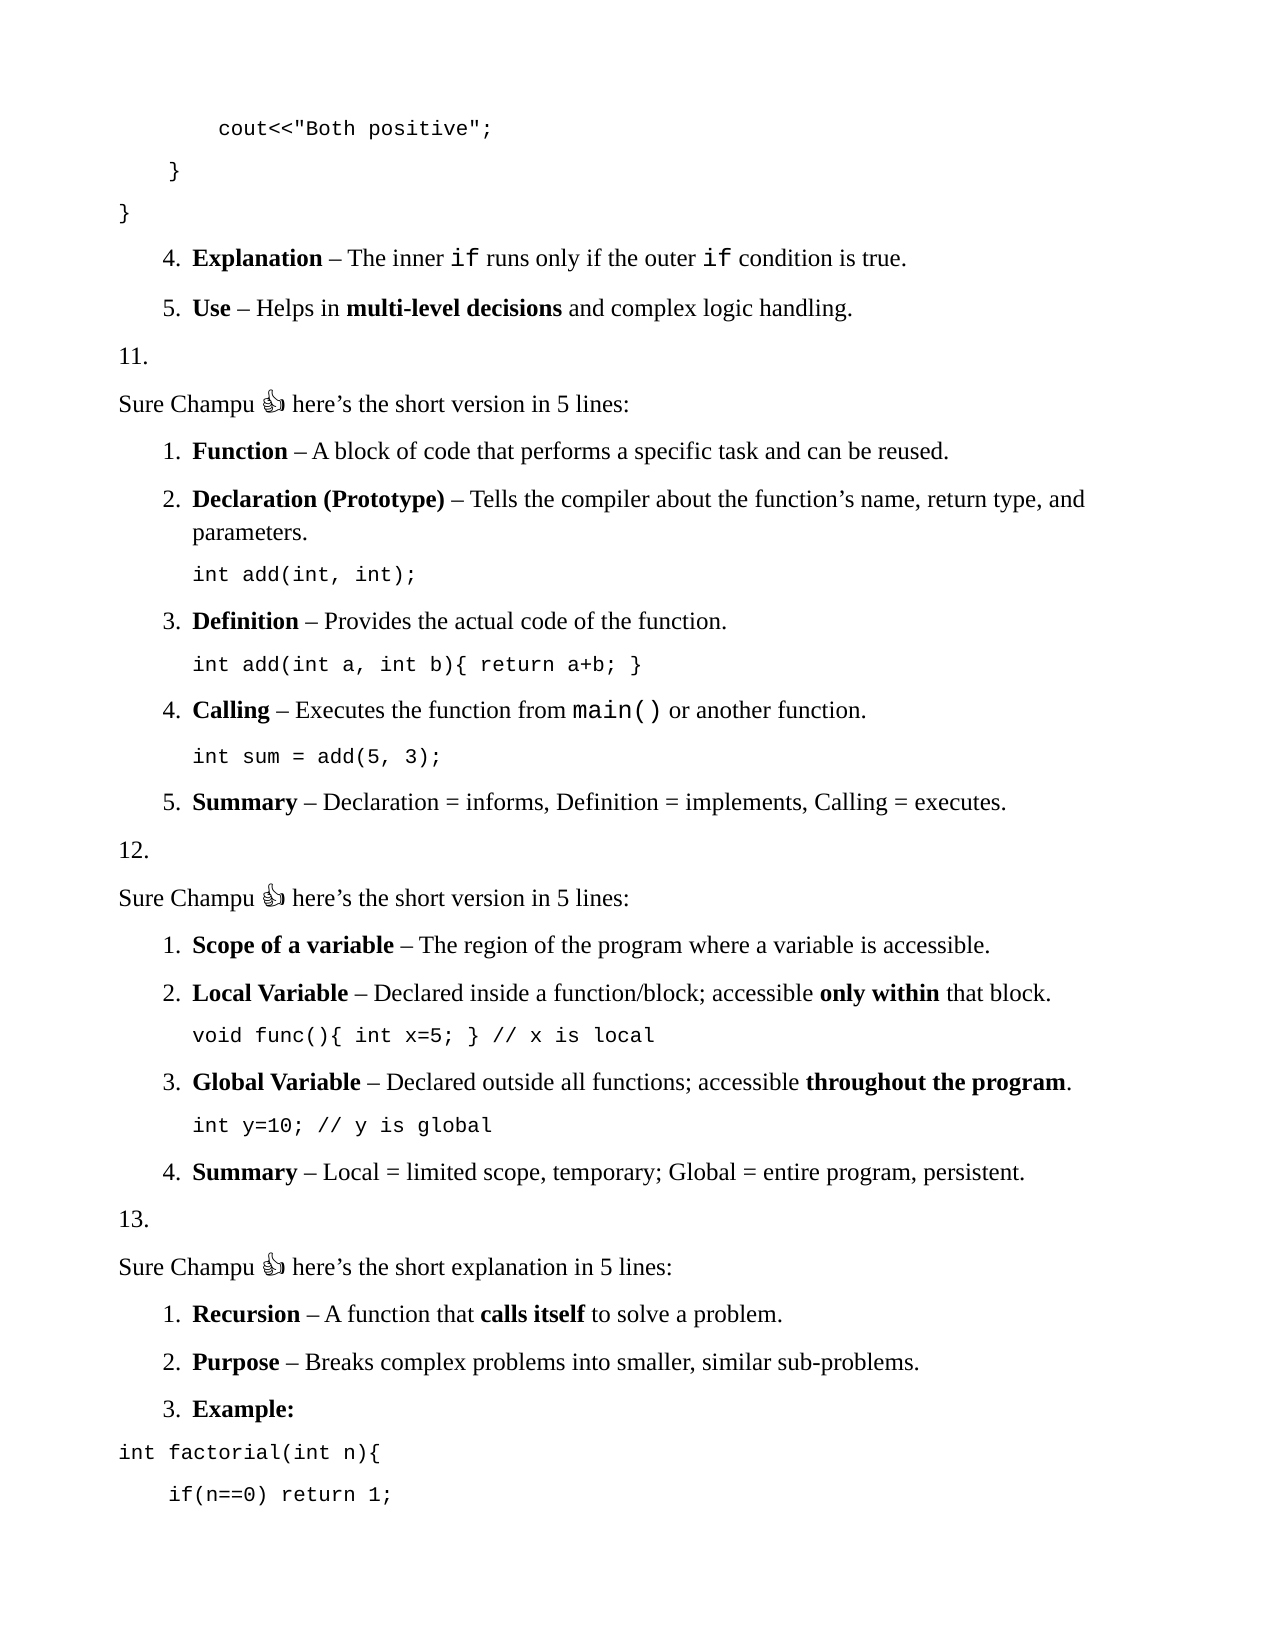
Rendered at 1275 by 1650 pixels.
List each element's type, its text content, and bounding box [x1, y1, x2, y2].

list Use – Helps in multi-level decisions and complex logic handling. [162, 293, 1157, 322]
list Summary – Declaration = informs, Definition = implements, Calling = executes. [162, 787, 1157, 816]
text 11. [118, 341, 1157, 370]
list int sum = add(5, 3); [162, 746, 1157, 769]
list Example: [162, 1394, 1157, 1423]
list Scope of a variable – The region of the program where a variable is accessible. [162, 930, 1157, 959]
text } [118, 160, 1157, 183]
text 13. [118, 1204, 1157, 1233]
list int add(int a, int b){ return a+b; } [162, 654, 1157, 677]
list Recursion – A function that calls itself to solve a problem. [162, 1299, 1157, 1328]
list Calling – Executes the function from main() or another function. [162, 696, 1157, 726]
list void func(){ int x=5; } // x is local [162, 1025, 1157, 1049]
list int add(int, int); [162, 564, 1157, 588]
list int y=10; // y is global [162, 1115, 1157, 1138]
list Purpose – Breaks complex problems into smaller, similar sub-problems. [162, 1347, 1157, 1376]
text cout<<"Both positive"; [118, 118, 1157, 142]
list Explanation – The inner if runs only if the outer if condition is true. [162, 243, 1157, 274]
list Declaration (Prototype) – Tells the compiler about the function’s name, return type, and parameters. [162, 484, 1157, 546]
list Definition – Provides the actual code of the function. [162, 606, 1157, 635]
list Local Variable – Declared inside a function/block; accessible only within that block. [162, 978, 1157, 1007]
text } [118, 202, 1157, 225]
text int factorial(int n){ [118, 1442, 1157, 1466]
list Global Variable – Declared outside all functions; accessible throughout the program. [162, 1067, 1157, 1096]
list Function – A block of code that performs a specific task and can be reused. [162, 436, 1157, 465]
list Summary – Local = limited scope, temporary; Global = entire program, persistent. [162, 1157, 1157, 1185]
text if(n==0) return 1; [118, 1484, 1157, 1508]
text Sure Champu 👍 here’s the short version in 5 lines: [118, 389, 1157, 417]
text Sure Champu 👍 here’s the short explanation in 5 lines: [118, 1252, 1157, 1281]
text 12. [118, 835, 1157, 864]
text Sure Champu 👍 here’s the short version in 5 lines: [118, 883, 1157, 911]
